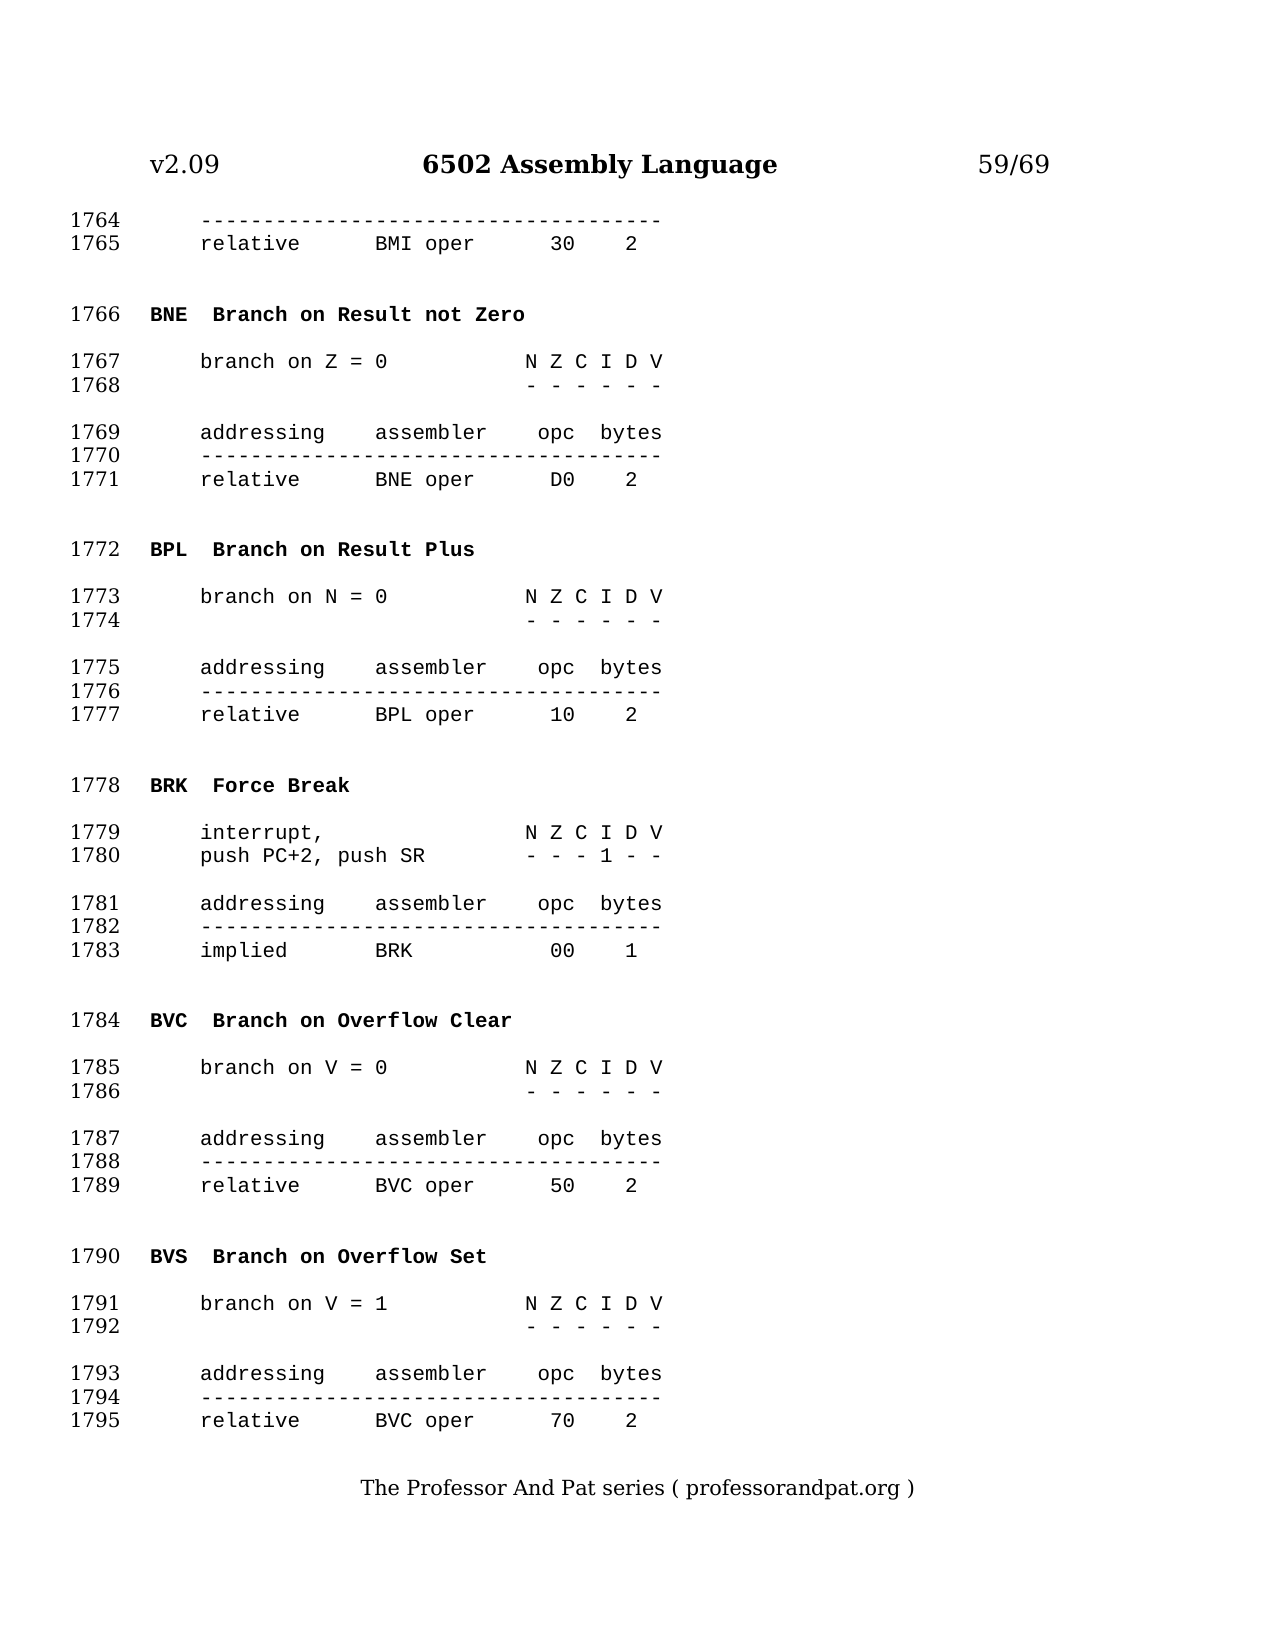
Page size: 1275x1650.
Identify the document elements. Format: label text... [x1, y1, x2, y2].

text ------------------------------------- [150, 681, 1125, 704]
text ------------------------------------- [150, 210, 1125, 233]
text relative BMI oper 30 2 [150, 233, 1125, 257]
text addressing assembler opc bytes [150, 1128, 1125, 1152]
text interrupt, N Z C I D V [150, 822, 1125, 846]
text ------------------------------------- [150, 1152, 1125, 1175]
text addressing assembler opc bytes [150, 893, 1125, 916]
text push PC+2, push SR - - - 1 - - [150, 846, 1125, 869]
text addressing assembler opc bytes [150, 657, 1125, 681]
text branch on Z = 0 N Z C I D V [150, 351, 1125, 375]
text branch on V = 1 N Z C I D V [150, 1293, 1125, 1316]
text - - - - - - [150, 610, 1125, 634]
text relative BPL oper 10 2 [150, 704, 1125, 728]
text ------------------------------------- [150, 1387, 1125, 1411]
text branch on V = 0 N Z C I D V [150, 1057, 1125, 1081]
text addressing assembler opc bytes [150, 1363, 1125, 1387]
text relative BVC oper 70 2 [150, 1411, 1125, 1434]
text - - - - - - [150, 1316, 1125, 1340]
text relative BVC oper 50 2 [150, 1175, 1125, 1199]
text BNE Branch on Result not Zero [150, 304, 1125, 328]
text branch on N = 0 N Z C I D V [150, 587, 1125, 610]
text - - - - - - [150, 1081, 1125, 1104]
text BRK Force Break [150, 775, 1125, 798]
text implied BRK 00 1 [150, 940, 1125, 963]
text addressing assembler opc bytes [150, 422, 1125, 445]
text - - - - - - [150, 375, 1125, 398]
text ------------------------------------- [150, 916, 1125, 940]
text BVC Branch on Overflow Clear [150, 1010, 1125, 1034]
text BVS Branch on Overflow Set [150, 1246, 1125, 1269]
text ------------------------------------- [150, 445, 1125, 469]
text relative BNE oper D0 2 [150, 469, 1125, 492]
text BPL Branch on Result Plus [150, 539, 1125, 563]
